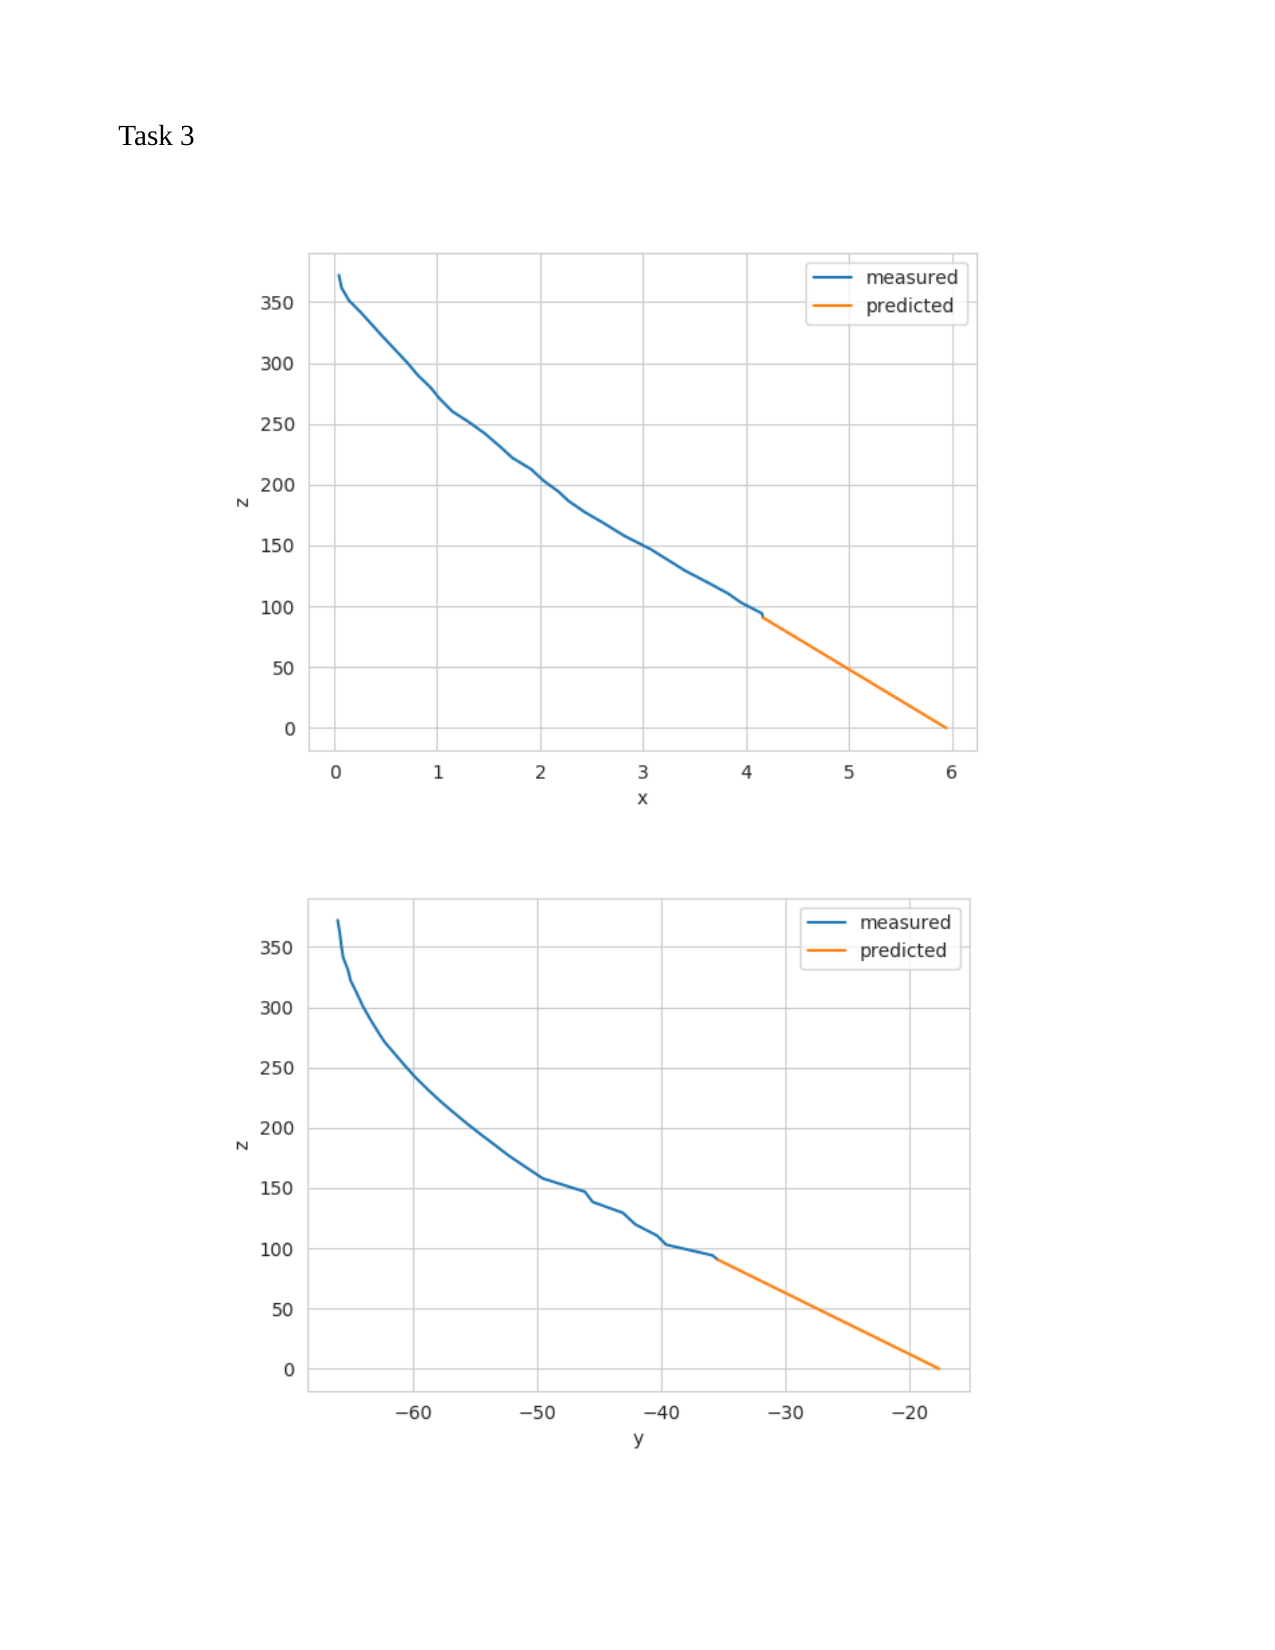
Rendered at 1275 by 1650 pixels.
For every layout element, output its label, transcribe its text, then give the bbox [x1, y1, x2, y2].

text Task 3 [118, 118, 1157, 152]
picture [201, 175, 1063, 1462]
